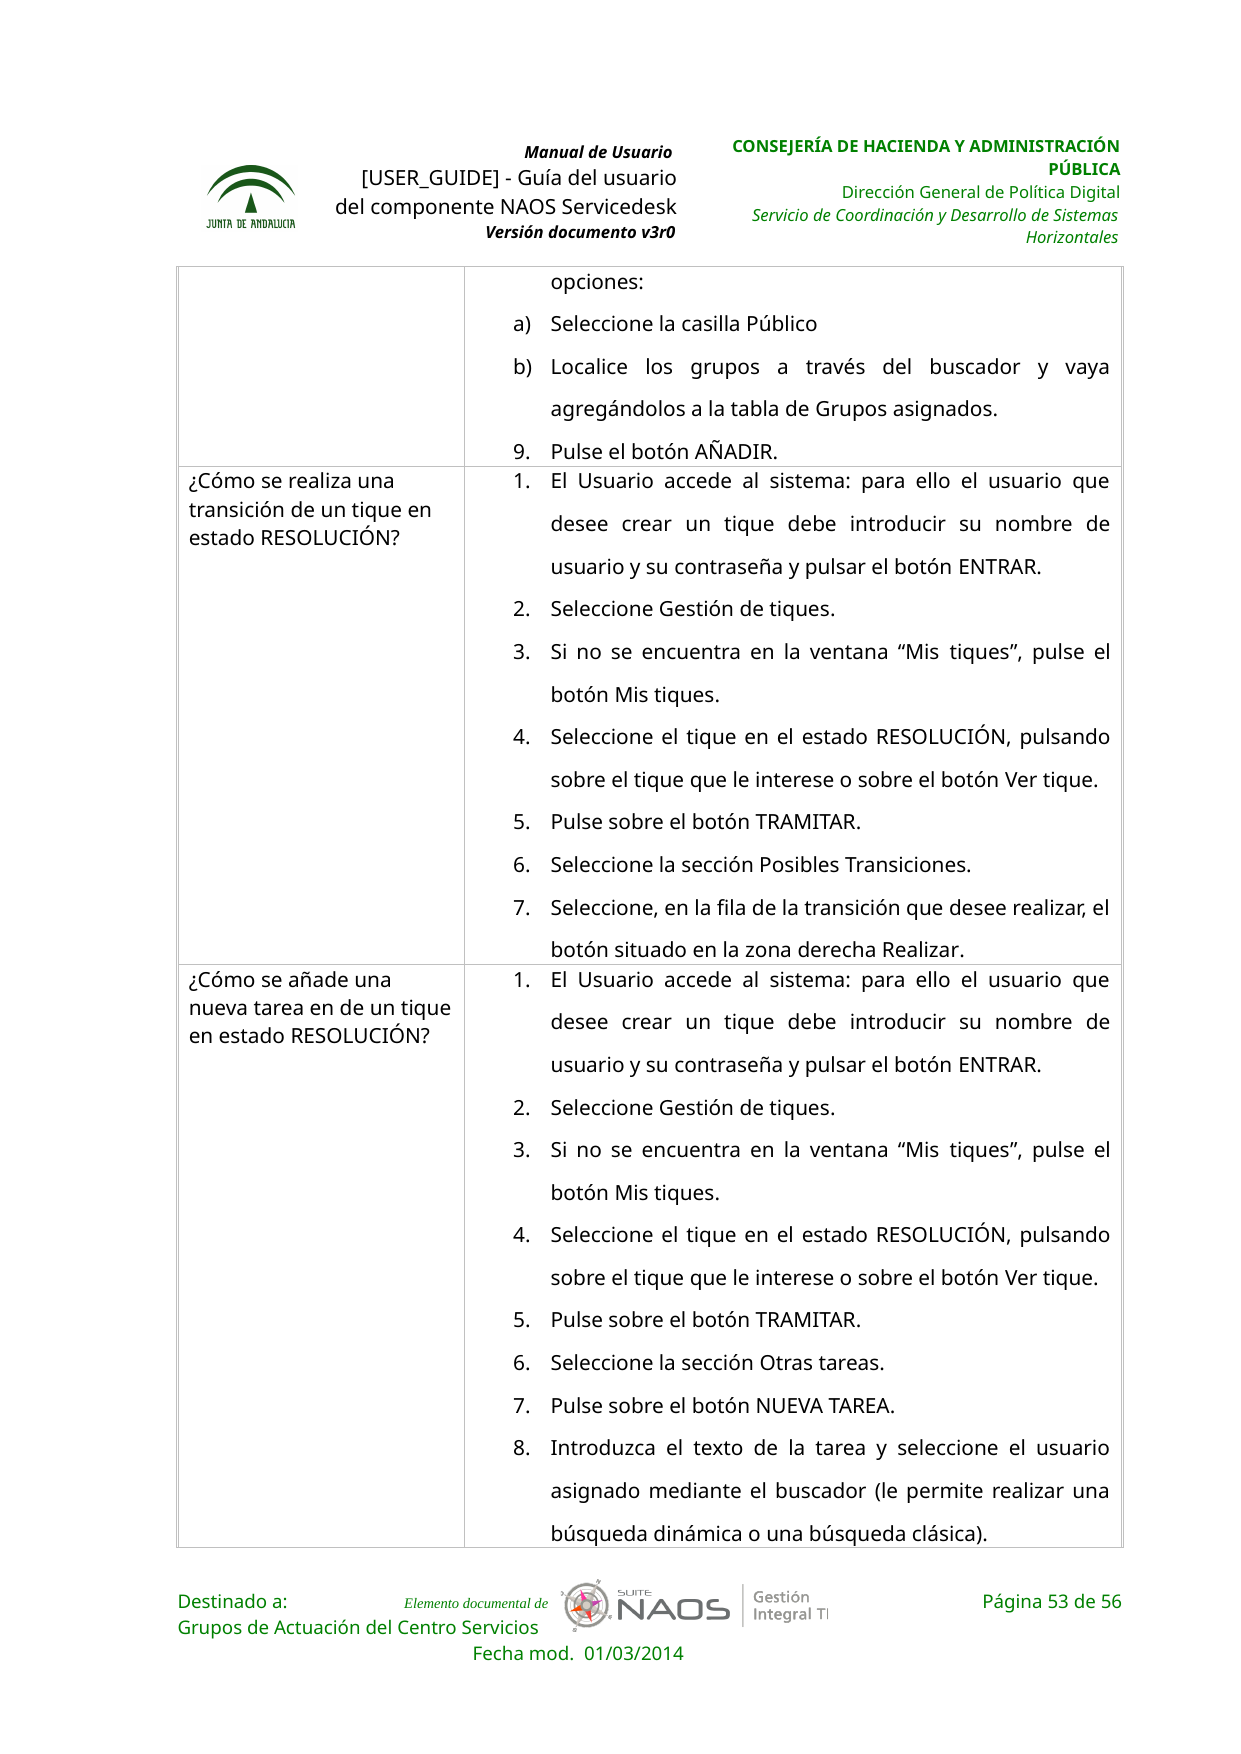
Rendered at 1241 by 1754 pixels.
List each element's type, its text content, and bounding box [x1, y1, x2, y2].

table_cell [179, 267, 464, 466]
table_cell ¿Cómo se añade una nueva tarea en de un tique en estado RESOLUCIÓN? [179, 965, 464, 1547]
table_cell El Usuario accede al sistema: para ello el usuario que desee crear un tique debe introducir su nombre de usuario y su contraseña y pulsar el botón ENTRAR. Seleccione Gestión de tiques. Si no se encuentra en la ventana “Mis tiques”, pulse el botón Mis tiques. Seleccione el tique en estado RESOLUCIÓN, pulsando sobre el tique que le interese o sobre el botón Ver tique. Pulse sobre el botón TRAMITAR. Seleccione la sección Comentarios. Pulse sobre el botón AÑADIR COMENTARIO. Introduzca el comentario en el campo correspondiente y seleccione los grupos que van a poder visualizar este comentario. Para realizar este proceso existen dos opciones: Seleccione la casilla Público Localice los grupos a través del buscador y vaya agregándolos a la tabla de Grupos asignados. Pulse el botón AÑADIR. [465, 267, 1121, 466]
table_cell ¿Cómo se realiza una transición de un tique en estado RESOLUCIÓN? [179, 467, 464, 964]
table_cell El Usuario accede al sistema: para ello el usuario que desee crear un tique debe introducir su nombre de usuario y su contraseña y pulsar el botón ENTRAR. Seleccione Gestión de tiques. Si no se encuentra en la ventana “Mis tiques”, pulse el botón Mis tiques. Seleccione el tique en el estado RESOLUCIÓN, pulsando sobre el tique que le interese o sobre el botón Ver tique. Pulse sobre el botón TRAMITAR. Seleccione la sección Posibles Transiciones. Seleccione, en la fila de la transición que desee realizar, el botón situado en la zona derecha Realizar. [465, 467, 1121, 964]
picture [560, 1579, 829, 1632]
table_cell El Usuario accede al sistema: para ello el usuario que desee crear un tique debe introducir su nombre de usuario y su contraseña y pulsar el botón ENTRAR. Seleccione Gestión de tiques. Si no se encuentra en la ventana “Mis tiques”, pulse el botón Mis tiques. Seleccione el tique en el estado RESOLUCIÓN, pulsando sobre el tique que le interese o sobre el botón Ver tique. Pulse sobre el botón TRAMITAR. Seleccione la sección Otras tareas. Pulse sobre el botón NUEVA TAREA. Introduzca el texto de la tarea y seleccione el usuario asignado mediante el buscador (le permite realizar una búsqueda dinámica o una búsqueda clásica). Pulse sobre el botón AÑADIR. [465, 965, 1121, 1547]
picture [201, 165, 298, 232]
